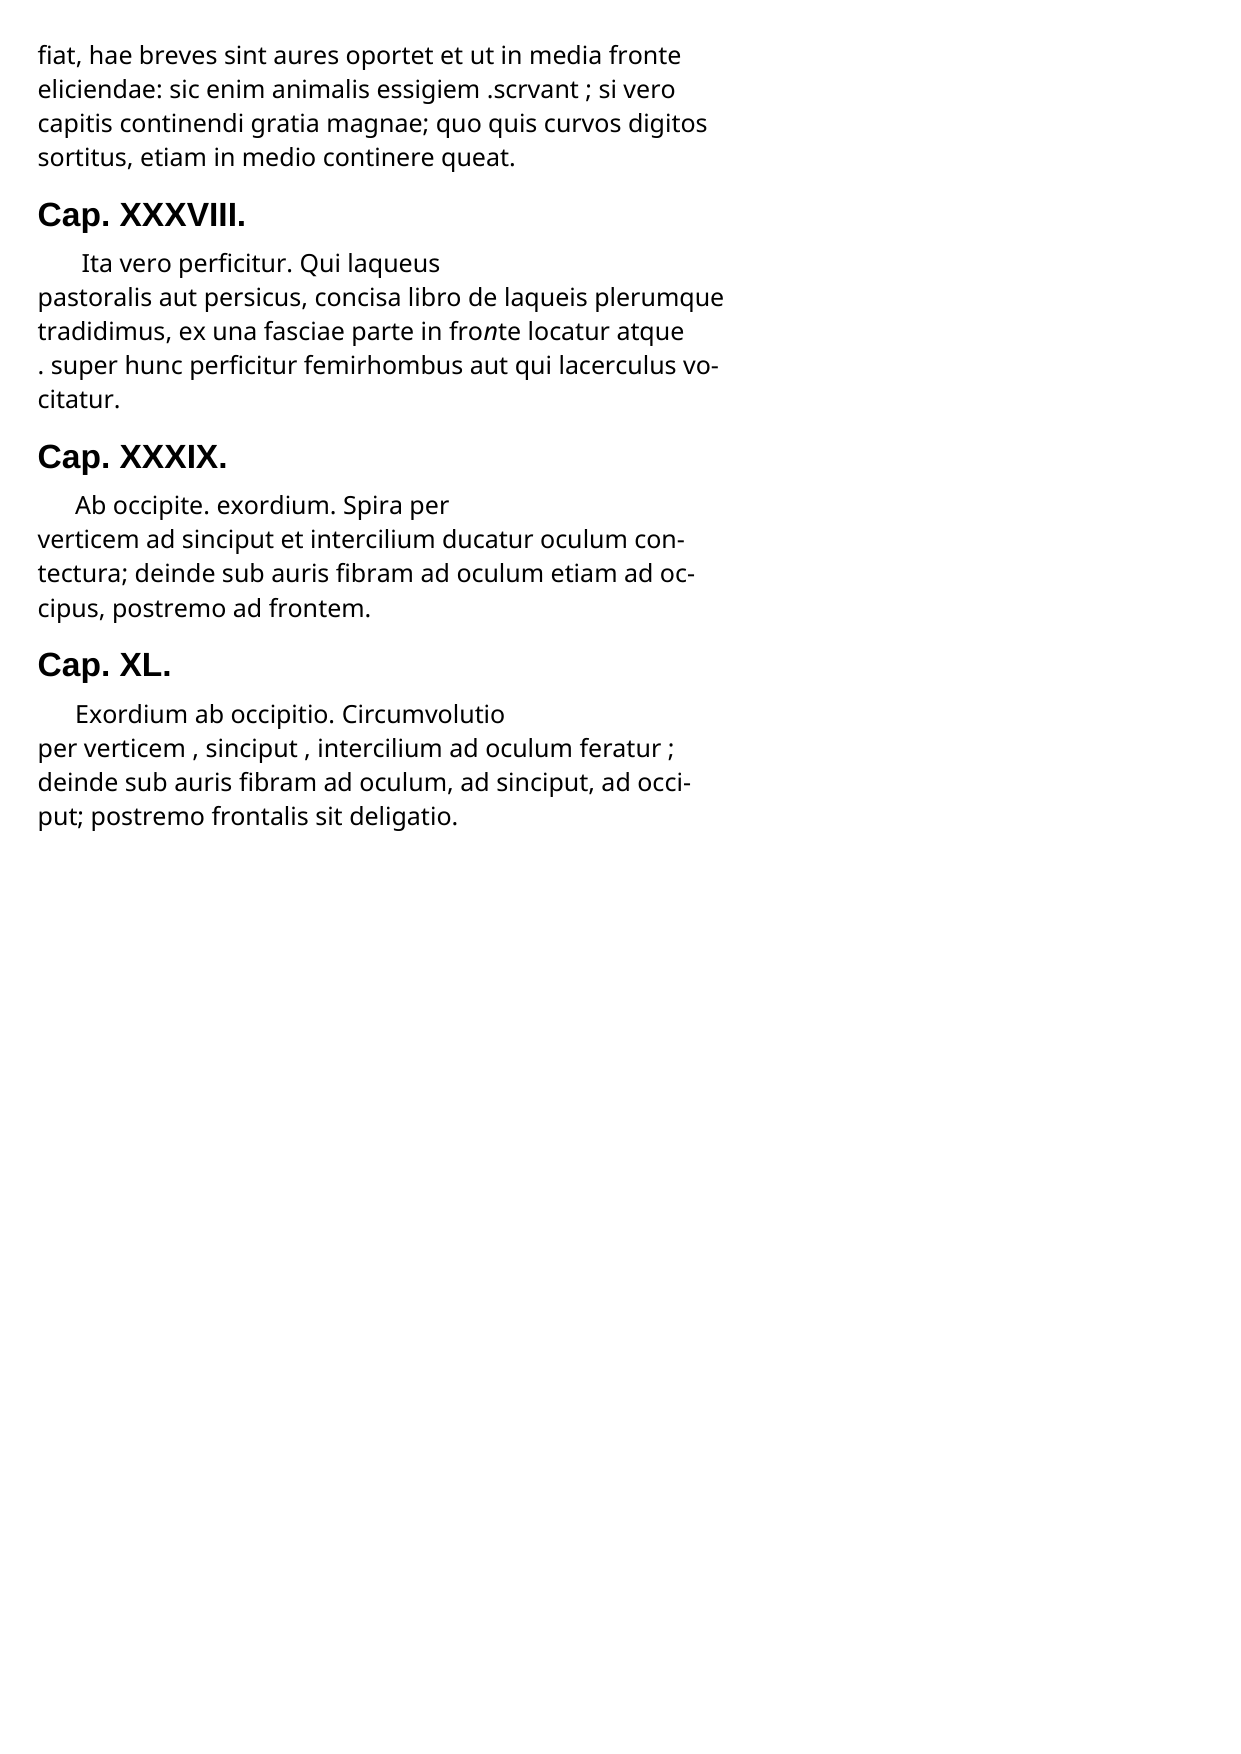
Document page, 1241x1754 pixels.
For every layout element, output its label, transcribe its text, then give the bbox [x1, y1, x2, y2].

subtitle Cap. XXXIX. [37, 437, 1203, 476]
text Ab occipite. exordium. Spira per verticem ad sinciput et intercilium ducatur oculum con- tectura; deinde sub auris fibram ad oculum etiam ad oc- cipus, postremo ad frontem. [37, 488, 1203, 624]
subtitle Cap. XL. [37, 645, 1203, 684]
subtitle Cap. XXXVIII. [37, 194, 1203, 233]
text Exordium ab occipitio. Circumvolutio per verticem , sinciput , intercilium ad oculum feratur ; deinde sub auris fibram ad oculum, ad sinciput, ad occi- put; postremo frontalis sit deligatio. [37, 696, 1203, 832]
text fiat, hae breves sint aures oportet et ut in media fronte eliciendae: sic enim animalis essigiem .scrvant ; si vero capitis continendi gratia magnae; quo quis curvos digitos sortitus, etiam in medio continere queat. [37, 37, 1203, 174]
text Ita vero perficitur. Qui laqueus pastoralis aut persicus, concisa libro de laqueis plerumque tradidimus, ex una fasciae parte in fronte locatur atque . super hunc perficitur femirhombus aut qui lacerculus vo- citatur. [37, 246, 1203, 416]
